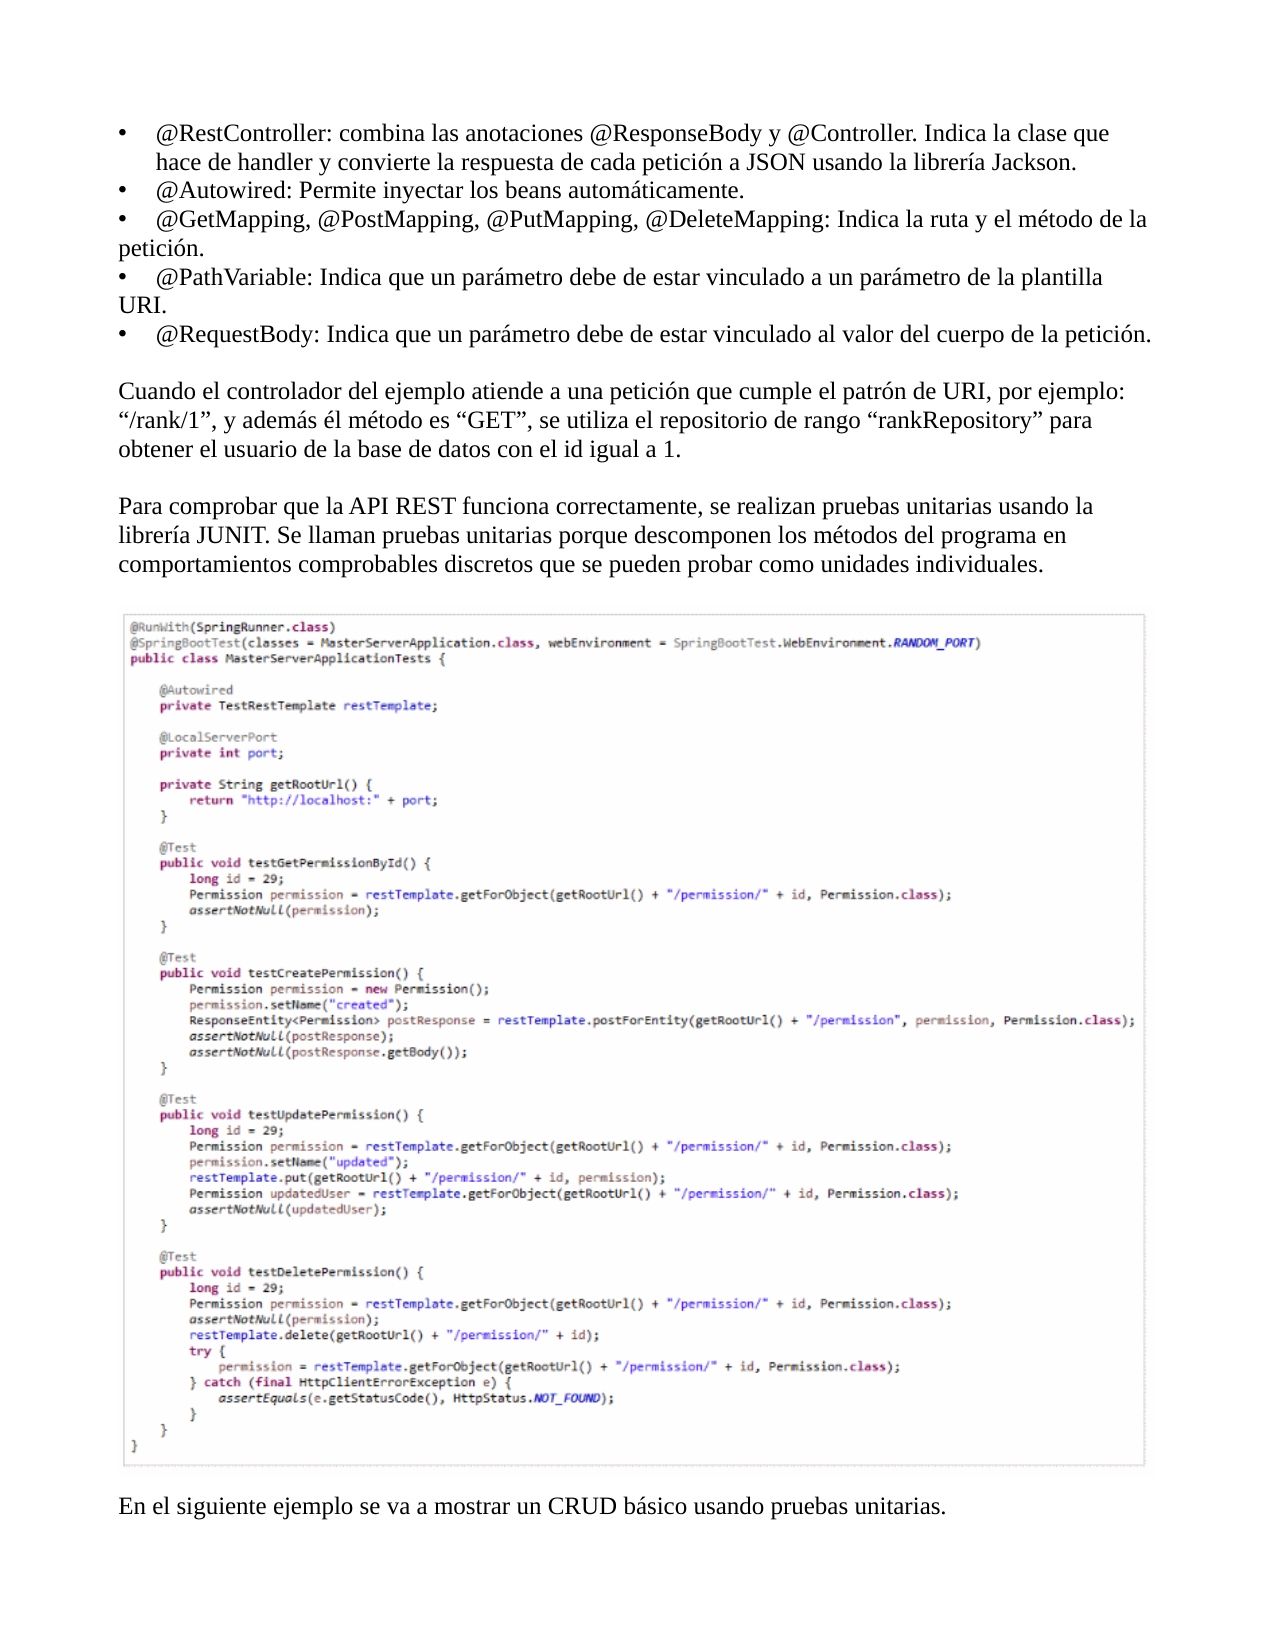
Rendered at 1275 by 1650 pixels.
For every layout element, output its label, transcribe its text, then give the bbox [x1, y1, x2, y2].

text Cuando el controlador del ejemplo atiende a una petición que cumple el patrón de URI, por ejemplo: “/rank/1”, y además él método es “GET”, se utiliza el repositorio de rango “rankRepository” para obtener el usuario de la base de datos con el id igual a 1. [118, 376, 1157, 462]
list @RestController: combina las anotaciones @ResponseBody y @Controller. Indica la clase que hace de handler y convierte la respuesta de cada petición a JSON usando la librería Jackson. [118, 118, 1157, 176]
text En el siguiente ejemplo se va a mostrar un CRUD básico usando pruebas unitarias. [118, 1491, 1157, 1520]
list @Autowired: Permite inyectar los beans automáticamente. [81, 176, 1157, 204]
list @RequestBody: Indica que un parámetro debe de estar vinculado al valor del cuerpo de la petición. [81, 319, 1157, 348]
list @GetMapping, @PostMapping, @PutMapping, @DeleteMapping: Indica la ruta y el método de la petición. [81, 204, 1157, 262]
list @PathVariable: Indica que un parámetro debe de estar vinculado a un parámetro de la plantilla URI. [81, 262, 1157, 319]
text Para comprobar que la API REST funciona correctamente, se realizan pruebas unitarias usando la librería JUNIT. Se llaman pruebas unitarias porque descomponen los métodos del programa en comportamientos comprobables discretos que se pueden probar como unidades individuales. [118, 491, 1157, 577]
